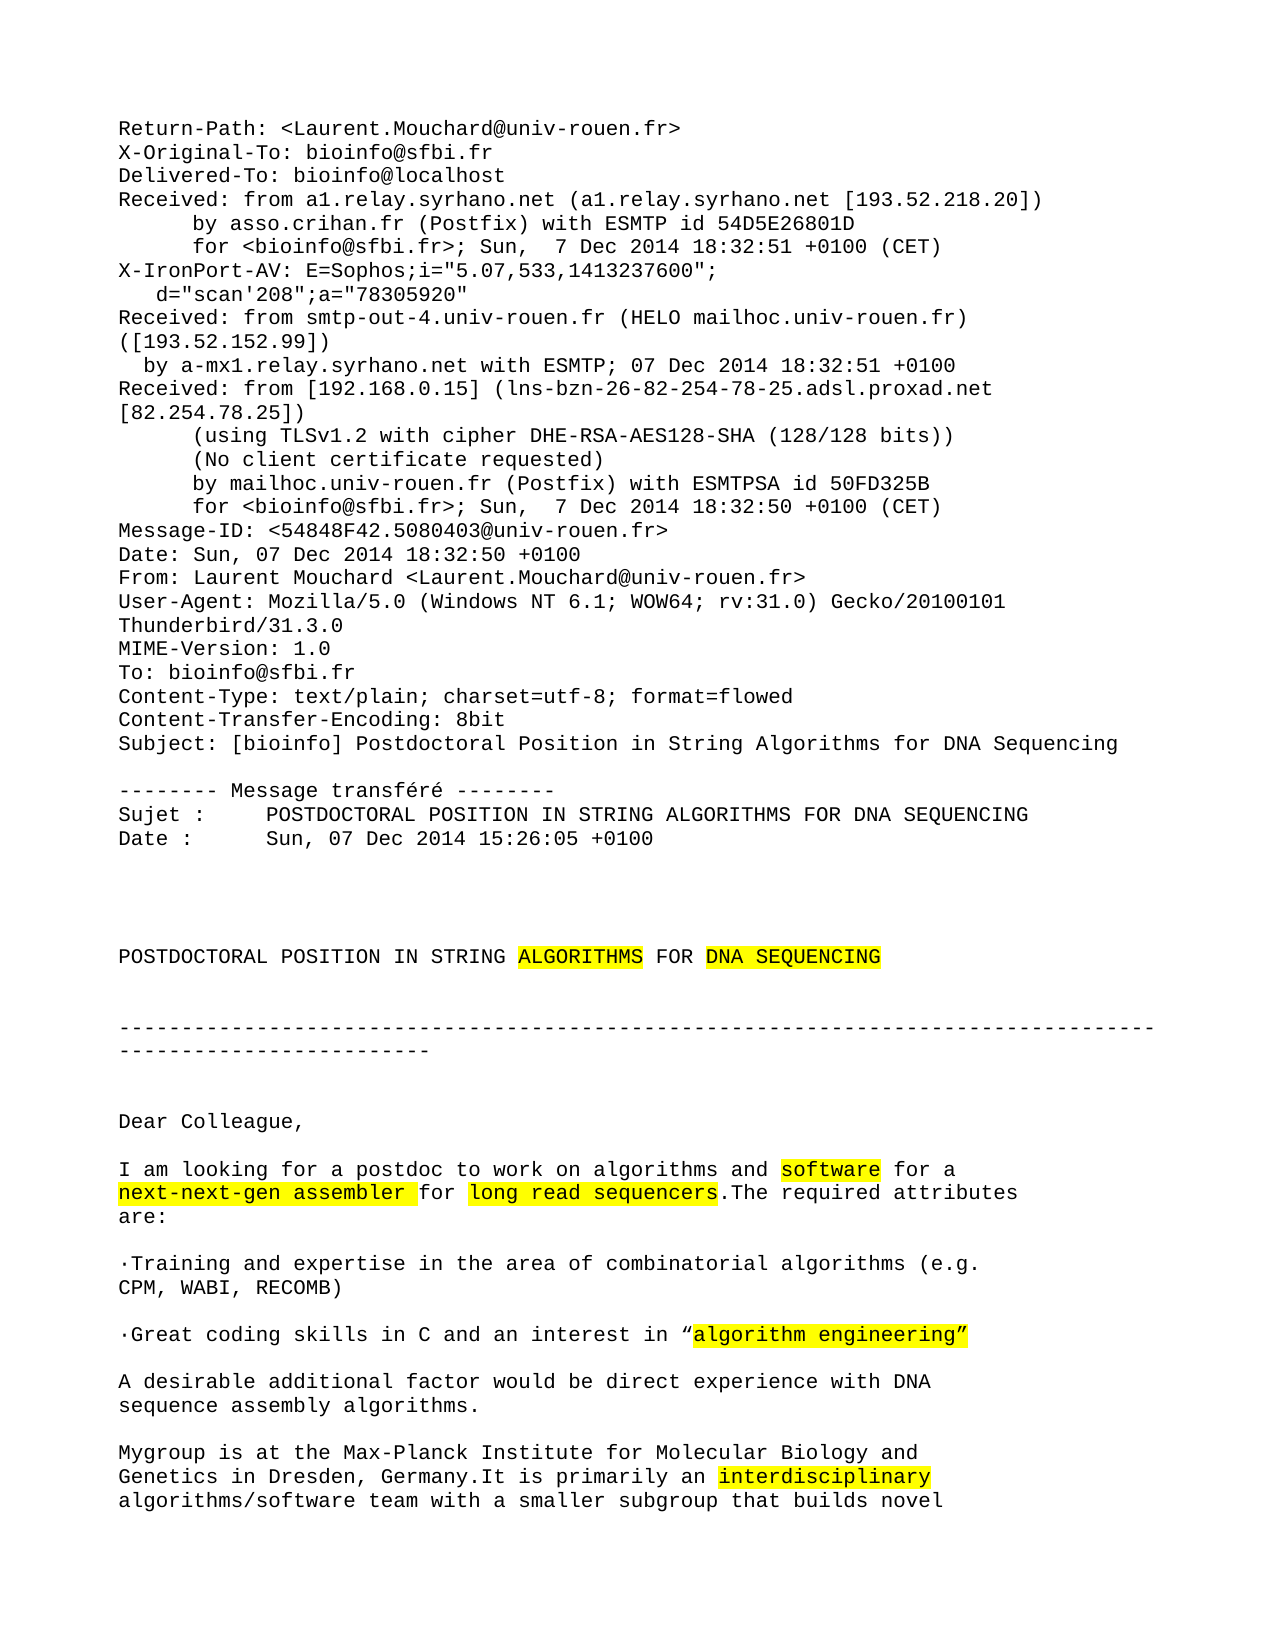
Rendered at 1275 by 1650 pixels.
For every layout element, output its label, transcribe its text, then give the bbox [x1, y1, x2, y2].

text (No client certificate requested) [118, 449, 1157, 473]
text ·Training and expertise in the area of combinatorial algorithms (e.g. [118, 1253, 1157, 1277]
text d="scan'208";a="78305920" [118, 284, 1157, 307]
text ------------------------------------------------------------------------------------------------------------ [118, 1017, 1157, 1064]
text I am looking for a postdoc to work on algorithms and software for a [118, 1158, 1157, 1182]
text Content-Transfer-Encoding: 8bit [118, 709, 1157, 733]
text Genetics in Dresden, Germany.It is primarily an interdisciplinary [118, 1466, 1157, 1489]
text Delivered-To: bioinfo@localhost [118, 165, 1157, 189]
text algorithms/software team with a smaller subgroup that builds novel [118, 1489, 1157, 1513]
text for <bioinfo@sfbi.fr>; Sun, 7 Dec 2014 18:32:51 +0100 (CET) [118, 236, 1157, 260]
text Message-ID: <54848F42.5080403@univ-rouen.fr> [118, 520, 1157, 544]
text for <bioinfo@sfbi.fr>; Sun, 7 Dec 2014 18:32:50 +0100 (CET) [118, 496, 1157, 520]
text MIME-Version: 1.0 [118, 638, 1157, 662]
text Return-Path: <Laurent.Mouchard@univ-rouen.fr> [118, 118, 1157, 142]
text next-next-gen assembler for long read sequencers.The required attributes [118, 1182, 1157, 1206]
text Subject: [bioinfo] Postdoctoral Position in String Algorithms for DNA Sequencing [118, 733, 1157, 757]
text CPM, WABI, RECOMB) [118, 1277, 1157, 1300]
text by mailhoc.univ-rouen.fr (Postfix) with ESMTPSA id 50FD325B [118, 473, 1157, 496]
text are: [118, 1206, 1157, 1229]
text Mygroup is at the Max-Planck Institute for Molecular Biology and [118, 1442, 1157, 1466]
text Received: from smtp-out-4.univ-rouen.fr (HELO mailhoc.univ-rouen.fr) ([193.52.152.99]) [118, 307, 1157, 354]
text ·Great coding skills in C and an interest in “algorithm engineering” [118, 1324, 1157, 1348]
text POSTDOCTORAL POSITION IN STRING ALGORITHMS FOR DNA SEQUENCING [118, 946, 1157, 969]
text Date : Sun, 07 Dec 2014 15:26:05 +0100 [118, 827, 1157, 851]
text To: bioinfo@sfbi.fr [118, 662, 1157, 686]
text From: Laurent Mouchard <Laurent.Mouchard@univ-rouen.fr> [118, 567, 1157, 591]
text Received: from a1.relay.syrhano.net (a1.relay.syrhano.net [193.52.218.20]) [118, 189, 1157, 213]
text User-Agent: Mozilla/5.0 (Windows NT 6.1; WOW64; rv:31.0) Gecko/20100101 Thunderbird/31.3.0 [118, 591, 1157, 638]
text by asso.crihan.fr (Postfix) with ESMTP id 54D5E26801D [118, 213, 1157, 236]
text sequence assembly algorithms. [118, 1395, 1157, 1419]
text X-IronPort-AV: E=Sophos;i="5.07,533,1413237600"; [118, 260, 1157, 284]
text by a-mx1.relay.syrhano.net with ESMTP; 07 Dec 2014 18:32:51 +0100 [118, 354, 1157, 378]
text Content-Type: text/plain; charset=utf-8; format=flowed [118, 686, 1157, 709]
text -------- Message transféré -------- [118, 780, 1157, 804]
text Sujet : POSTDOCTORAL POSITION IN STRING ALGORITHMS FOR DNA SEQUENCING [118, 804, 1157, 827]
text Date: Sun, 07 Dec 2014 18:32:50 +0100 [118, 544, 1157, 567]
text Received: from [192.168.0.15] (lns-bzn-26-82-254-78-25.adsl.proxad.net [82.254.78.25]) [118, 378, 1157, 426]
text (using TLSv1.2 with cipher DHE-RSA-AES128-SHA (128/128 bits)) [118, 426, 1157, 449]
text X-Original-To: bioinfo@sfbi.fr [118, 142, 1157, 165]
text Dear Colleague, [118, 1111, 1157, 1135]
text A desirable additional factor would be direct experience with DNA [118, 1371, 1157, 1395]
